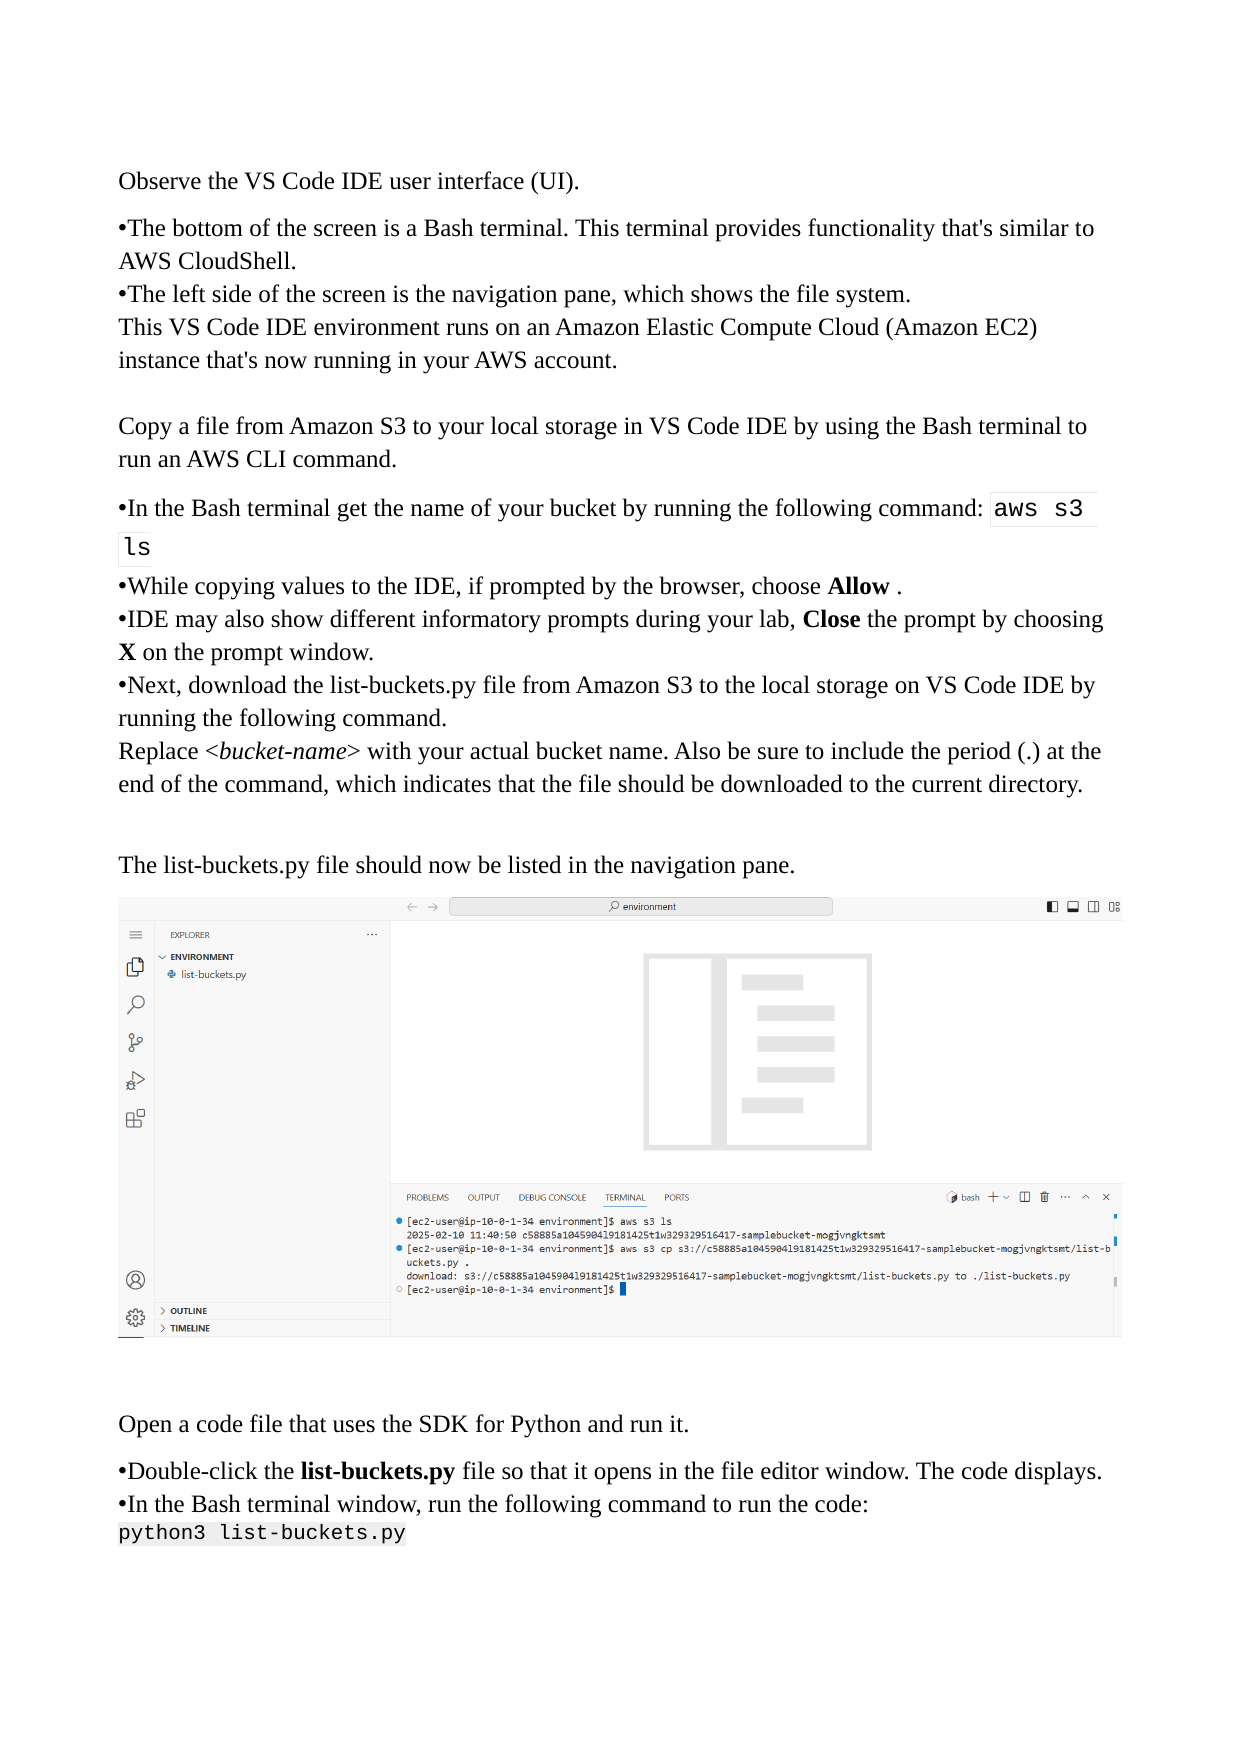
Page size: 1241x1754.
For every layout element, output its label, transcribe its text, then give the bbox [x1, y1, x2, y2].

text Observe the VS Code IDE user interface (UI). [118, 166, 1122, 194]
list python3 list-buckets.py [118, 1522, 1122, 1546]
text Copy a file from Amazon S3 to your local storage in VS Code IDE by using the Bash terminal to run an AWS CLI command. [118, 411, 1122, 473]
text The list-buckets.py file should now be listed in the navigation pane. [118, 850, 1122, 878]
list Next, download the list-buckets.py file from Amazon S3 to the local storage on VS Code IDE by running the following command. [118, 670, 1122, 732]
list The bottom of the screen is a Bash terminal. This terminal provides functionality that's similar to AWS CloudShell. [118, 213, 1122, 275]
text Open a code file that uses the SDK for Python and run it. [118, 1409, 1122, 1437]
list The left side of the screen is the navigation pane, which shows the file system. [118, 279, 1122, 308]
list IDE may also show different informatory prompts during your lab, Close the prompt by choosing X on the prompt window. [118, 604, 1122, 666]
list Double-click the list-buckets.py file so that it opens in the file editor window. The code displays. [118, 1456, 1122, 1485]
list Replace <bucket-name> with your actual bucket name. Also be sure to include the period (.) at the end of the command, which indicates that the file should be downloaded to the current directory. [118, 736, 1122, 798]
list In the Bash terminal window, run the following command to run the code: [118, 1489, 1122, 1518]
list In the Bash terminal get the name of your bucket by running the following command: aws s3 ls [118, 492, 1122, 566]
list This VS Code IDE environment runs on an Amazon Elastic Compute Cloud (Amazon EC2) instance that's now running in your AWS account. [118, 312, 1122, 374]
list While copying values to the IDE, if prompted by the browser, choose Allow . [118, 571, 1122, 600]
picture [118, 897, 1123, 1338]
